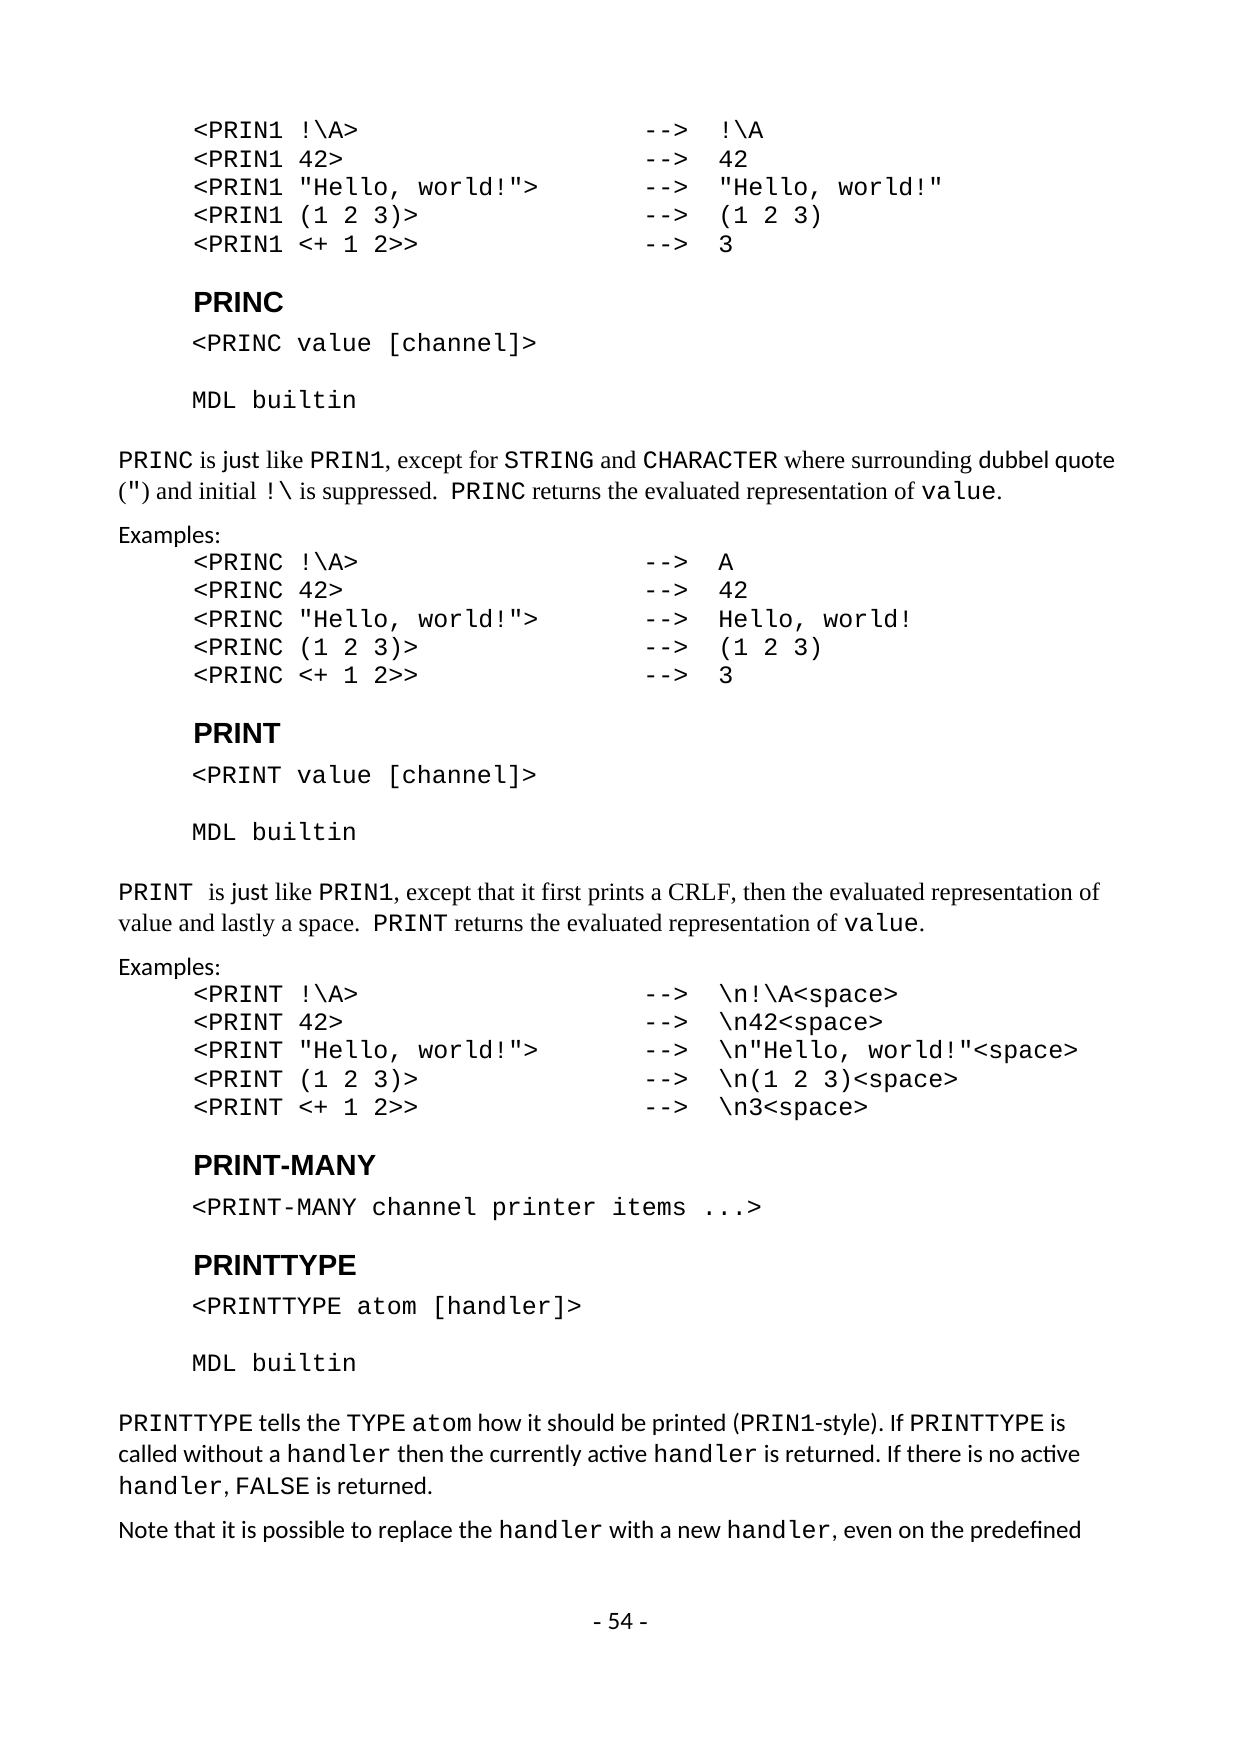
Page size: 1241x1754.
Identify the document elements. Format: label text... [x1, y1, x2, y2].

text Note that it is possible to replace the handler with a new handler, even on the predefined [118, 1515, 1122, 1546]
text <PRIN1 !\A> --> !\A <PRIN1 42> --> 42 <PRIN1 "Hello, world!"> --> "Hello, world!" <PRIN1 (1 2 3)> --> (1 2 3) <PRIN1 <+ 1 2>> --> 3 [118, 118, 1122, 260]
subtitle PRINC [118, 285, 1122, 318]
text MDL builtin [192, 819, 1122, 847]
text PRINT is just like PRIN1, except that it first prints a CRLF, then the evaluated representation of value and lastly a space. PRINT returns the evaluated representation of value. [118, 876, 1122, 938]
text <PRINC !\A> --> A <PRINC 42> --> 42 <PRINC "Hello, world!"> --> Hello, world! <PRINC (1 2 3)> --> (1 2 3) <PRINC <+ 1 2>> --> 3 [118, 550, 1122, 691]
subtitle PRINT-MANY [118, 1148, 1122, 1182]
text Examples: [118, 951, 1122, 981]
subtitle PRINTTYPE [118, 1247, 1122, 1281]
text <PRINT-MANY channel printer items ...> [192, 1194, 1122, 1222]
text PRINTTYPE tells the TYPE atom how it should be printed (PRIN1-style). If PRINTTYPE is called without a handler then the currently active handler is returned. If there is no active handler, FALSE is returned. [118, 1407, 1122, 1502]
text PRINC is just like PRIN1, except for STRING and CHARACTER where surrounding dubbel quote (") and initial !\ is suppressed. PRINC returns the evaluated representation of value. [118, 444, 1122, 507]
text MDL builtin [192, 1350, 1122, 1378]
text <PRINT value [channel]> [192, 762, 1122, 791]
text Examples: [118, 519, 1122, 550]
subtitle PRINT [118, 716, 1122, 750]
text <PRINC value [channel]> [192, 331, 1122, 359]
text <PRINT !\A> --> \n!\A<space> <PRINT 42> --> \n42<space> <PRINT "Hello, world!"> --> \n"Hello, world!"<space> <PRINT (1 2 3)> --> \n(1 2 3)<space> <PRINT <+ 1 2>> --> \n3<space> [118, 981, 1122, 1123]
text <PRINTTYPE atom [handler]> [192, 1293, 1122, 1322]
text MDL builtin [192, 387, 1122, 416]
